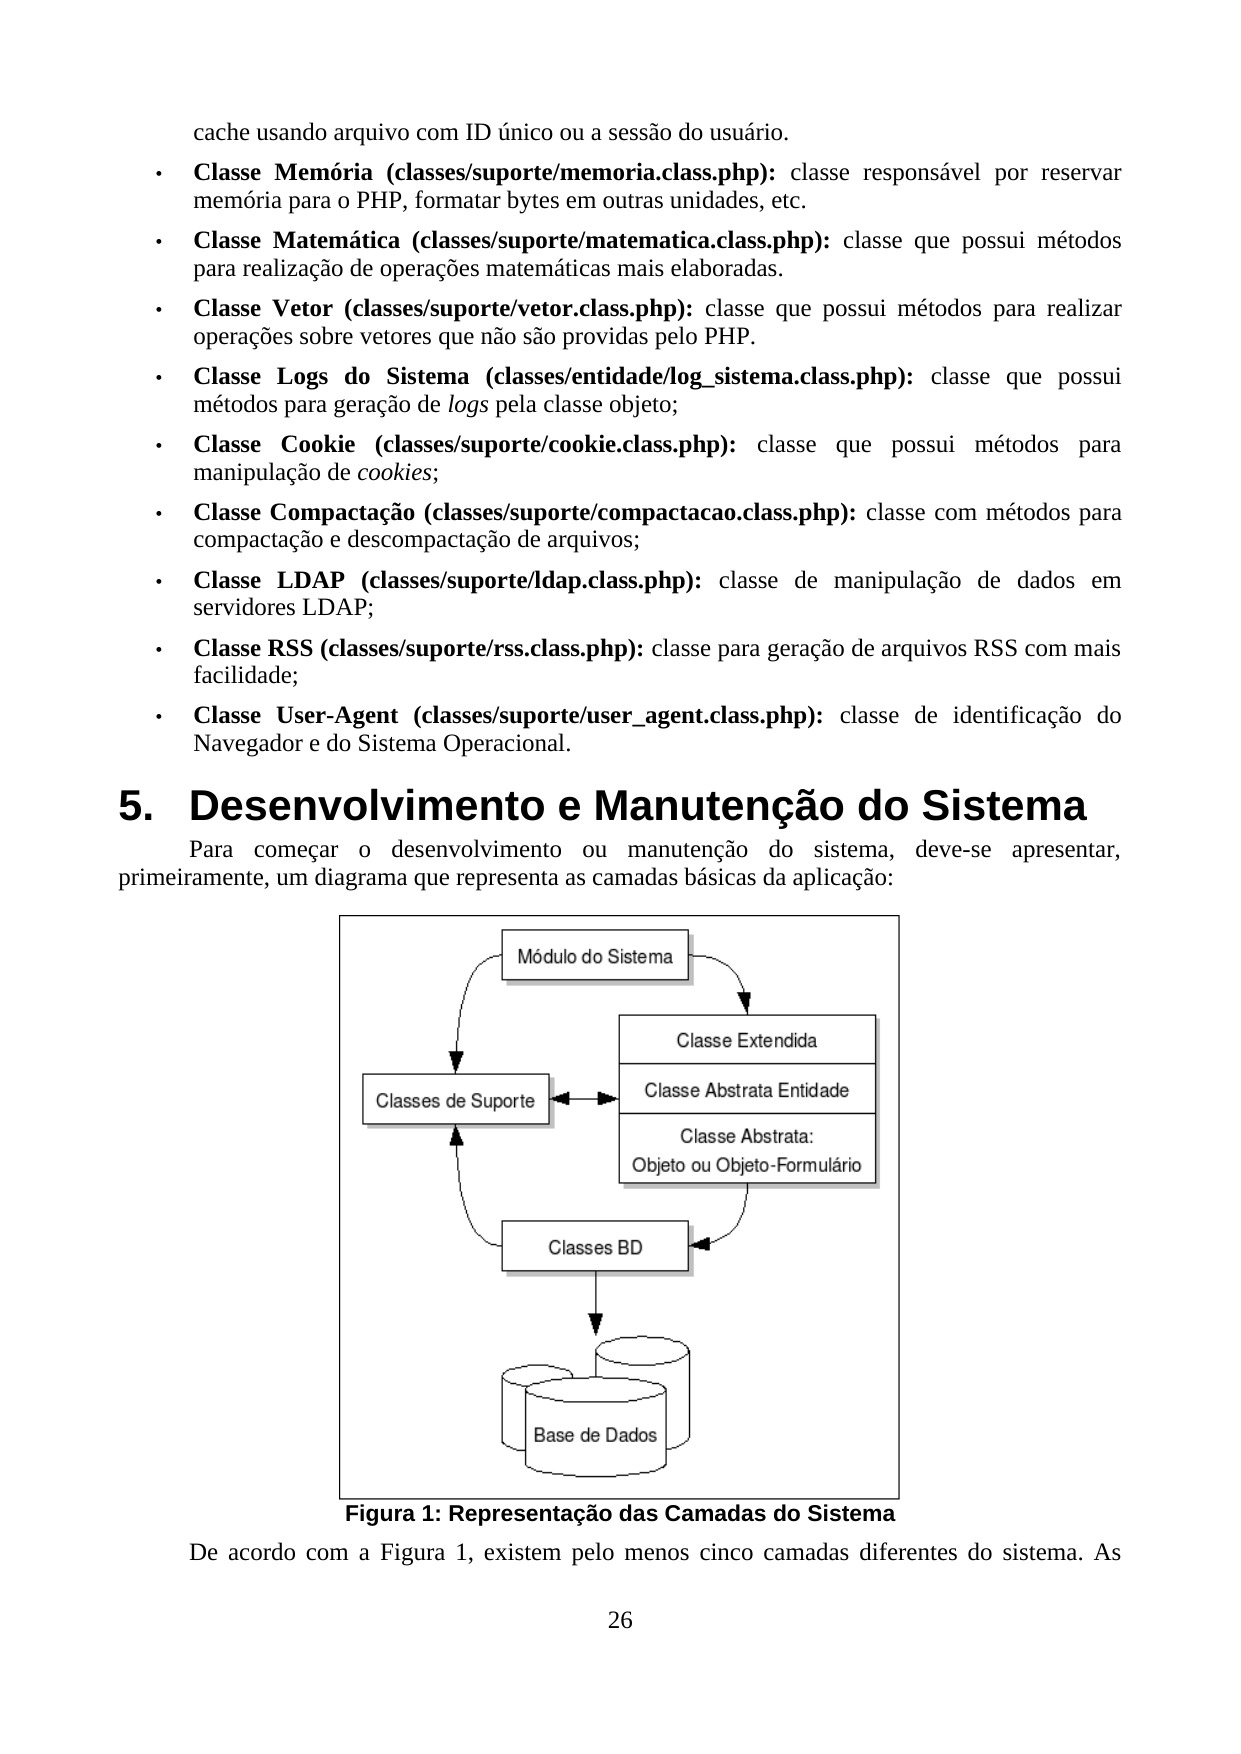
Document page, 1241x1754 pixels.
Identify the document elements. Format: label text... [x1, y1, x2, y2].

list Classe LDAP (classes/suporte/ldap.class.php): classe de manipulação de dados em servidores LDAP; [156, 566, 1122, 621]
list Classe Cookie (classes/suporte/cookie.class.php): classe que possui métodos para manipulação de cookies; [156, 430, 1122, 485]
text De acordo com a Figura 1, existem pelo menos cinco camadas diferentes do sistema. As [118, 1526, 1122, 1566]
picture [339, 915, 901, 1501]
list Classe User-Agent (classes/suporte/user_agent.class.php): classe de identificação do Navegador e do Sistema Operacional. [156, 702, 1122, 757]
list Classe Compactação (classes/suporte/compactacao.class.php): classe com métodos para compactação e descompactação de arquivos; [156, 498, 1122, 553]
text Para começar o desenvolvimento ou manutenção do sistema, deve-se apresentar, primeiramente, um diagrama que representa as camadas básicas da aplicação: [118, 836, 1122, 891]
list Classe Memória (classes/suporte/memoria.class.php): classe responsável por reservar memória para o PHP, formatar bytes em outras unidades, etc. [156, 158, 1122, 214]
text Figura 1: Representação das Camadas do Sistema [118, 928, 1122, 1526]
list Classe Logs do Sistema (classes/entidade/log_sistema.class.php): classe que possui métodos para geração de logs pela classe objeto; [156, 362, 1122, 417]
list cache usando arquivo com ID único ou a sessão do usuário. [156, 118, 1122, 146]
list Classe Vetor (classes/suporte/vetor.class.php): classe que possui métodos para realizar operações sobre vetores que não são providas pelo PHP. [156, 294, 1122, 349]
text [118, 903, 1122, 928]
subtitle Desenvolvimento e Manutenção do Sistema [118, 781, 1122, 829]
list Classe RSS (classes/suporte/rss.class.php): classe para geração de arquivos RSS com mais facilidade; [156, 634, 1122, 689]
list Classe Matemática (classes/suporte/matematica.class.php): classe que possui métodos para realização de operações matemáticas mais elaboradas. [156, 226, 1122, 282]
